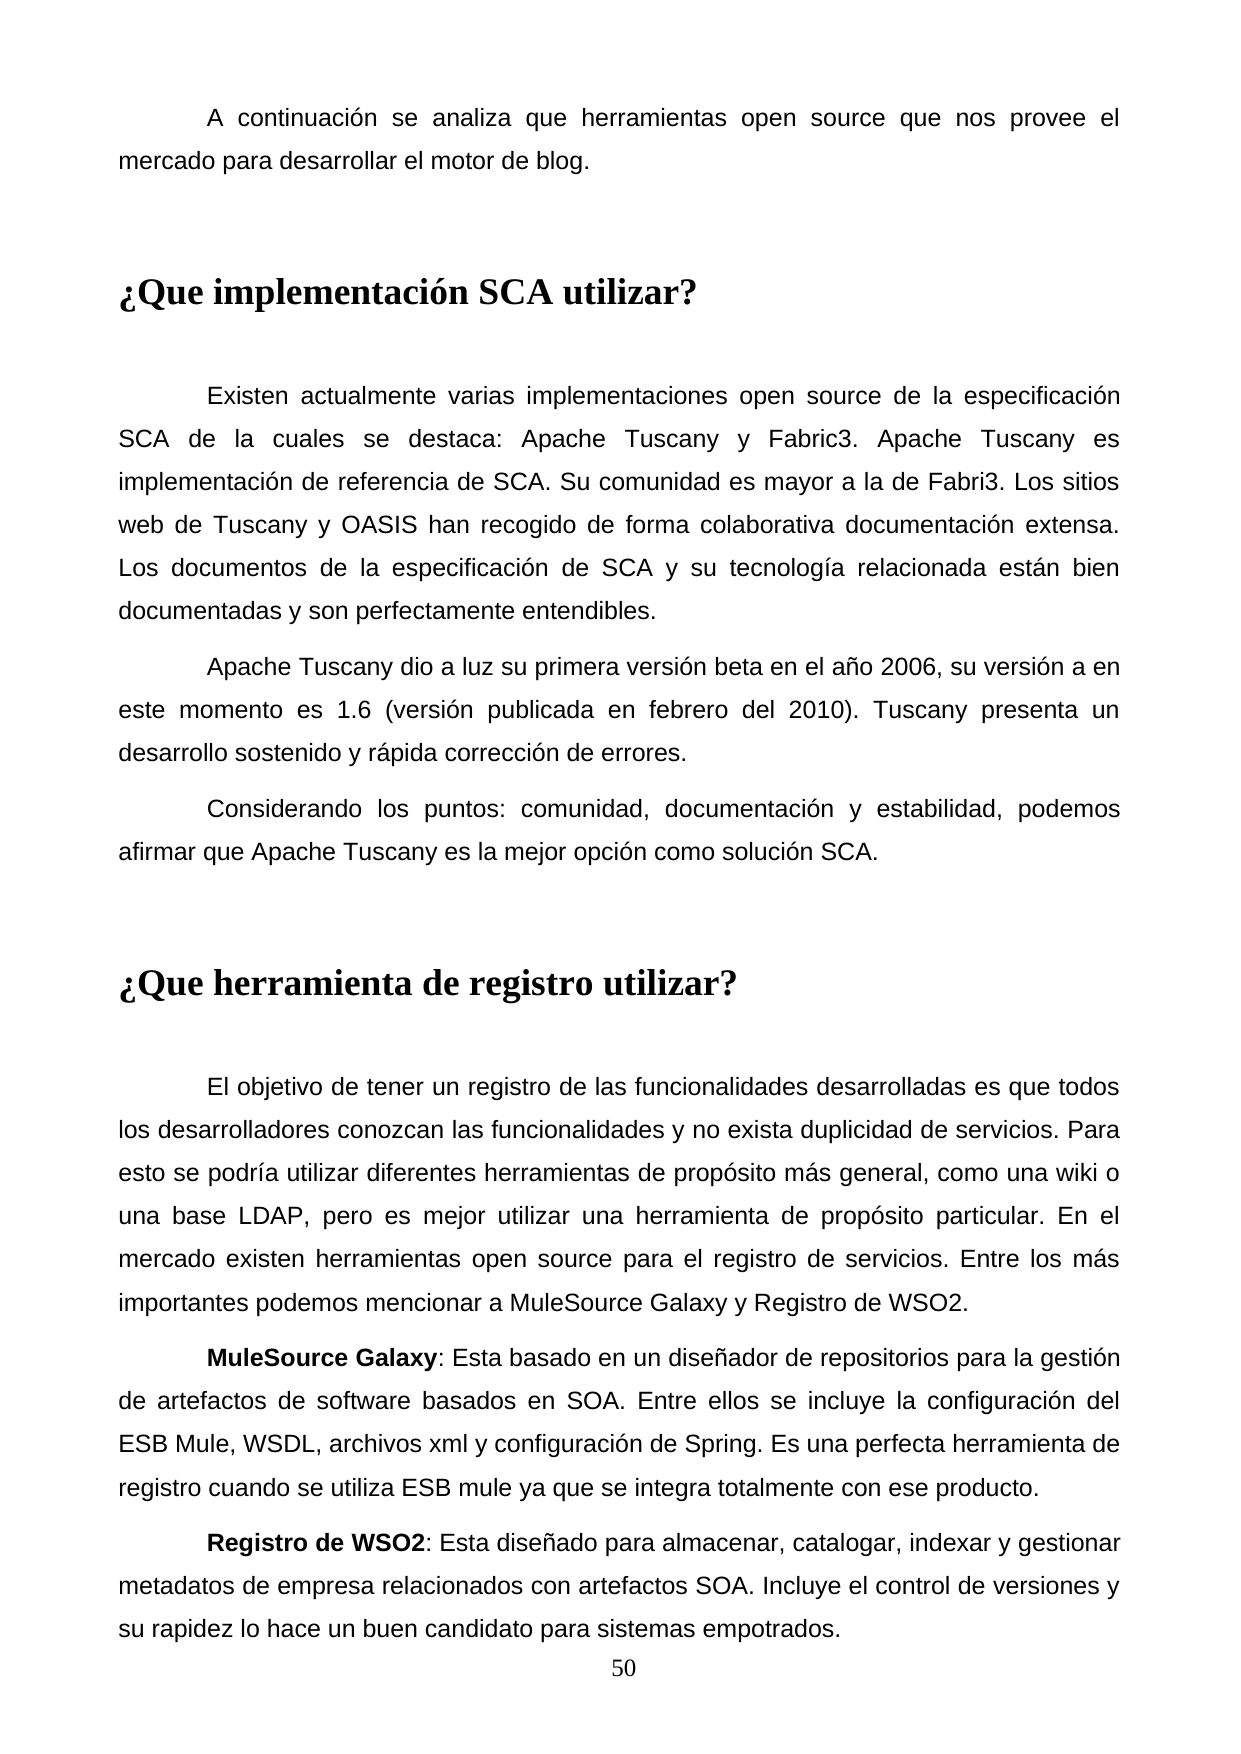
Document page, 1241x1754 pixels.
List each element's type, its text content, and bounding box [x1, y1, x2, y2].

text MuleSource Galaxy: Esta basado en un diseñador de repositorios para la gestión de artefactos de software basados en SOA. Entre ellos se incluye la configuración del ESB Mule, WSDL, archivos xml y configuración de Spring. Es una perfecta herramienta de registro cuando se utiliza ESB mule ya que se integra totalmente con ese producto. [118, 1343, 1122, 1501]
subtitle ¿Que implementación SCA utilizar? [118, 269, 1122, 313]
text A continuación se analiza que herramientas open source que nos provee el mercado para desarrollar el motor de blog. [118, 103, 1122, 174]
text El objetivo de tener un registro de las funcionalidades desarrolladas es que todos los desarrolladores conozcan las funcionalidades y no exista duplicidad de servicios. Para esto se podría utilizar diferentes herramientas de propósito más general, como una wiki o una base LDAP, pero es mejor utilizar una herramienta de propósito particular. En el mercado existen herramientas open source para el registro de servicios. Entre los más importantes podemos mencionar a MuleSource Galaxy y Registro de WSO2. [118, 1072, 1122, 1316]
text Apache Tuscany dio a luz su primera versión beta en el año 2006, su versión a en este momento es 1.6 (versión publicada en febrero del 2010). Tuscany presenta un desarrollo sostenido y rápida corrección de errores. [118, 652, 1122, 767]
text Existen actualmente varias implementaciones open source de la especificación SCA de la cuales se destaca: Apache Tuscany y Fabric3. Apache Tuscany es implementación de referencia de SCA. Su comunidad es mayor a la de Fabri3. Los sitios web de Tuscany y OASIS han recogido de forma colaborativa documentación extensa. Los documentos de la especificación de SCA y su tecnología relacionada están bien documentadas y son perfectamente entendibles. [118, 381, 1122, 625]
text Registro de WSO2: Esta diseñado para almacenar, catalogar, indexar y gestionar metadatos de empresa relacionados con artefactos SOA. Incluye el control de versiones y su rapidez lo hace un buen candidato para sistemas empotrados. [118, 1528, 1122, 1643]
subtitle ¿Que herramienta de registro utilizar? [118, 961, 1122, 1004]
text Considerando los puntos: comunidad, documentación y estabilidad, podemos afirmar que Apache Tuscany es la mejor opción como solución SCA. [118, 794, 1122, 866]
